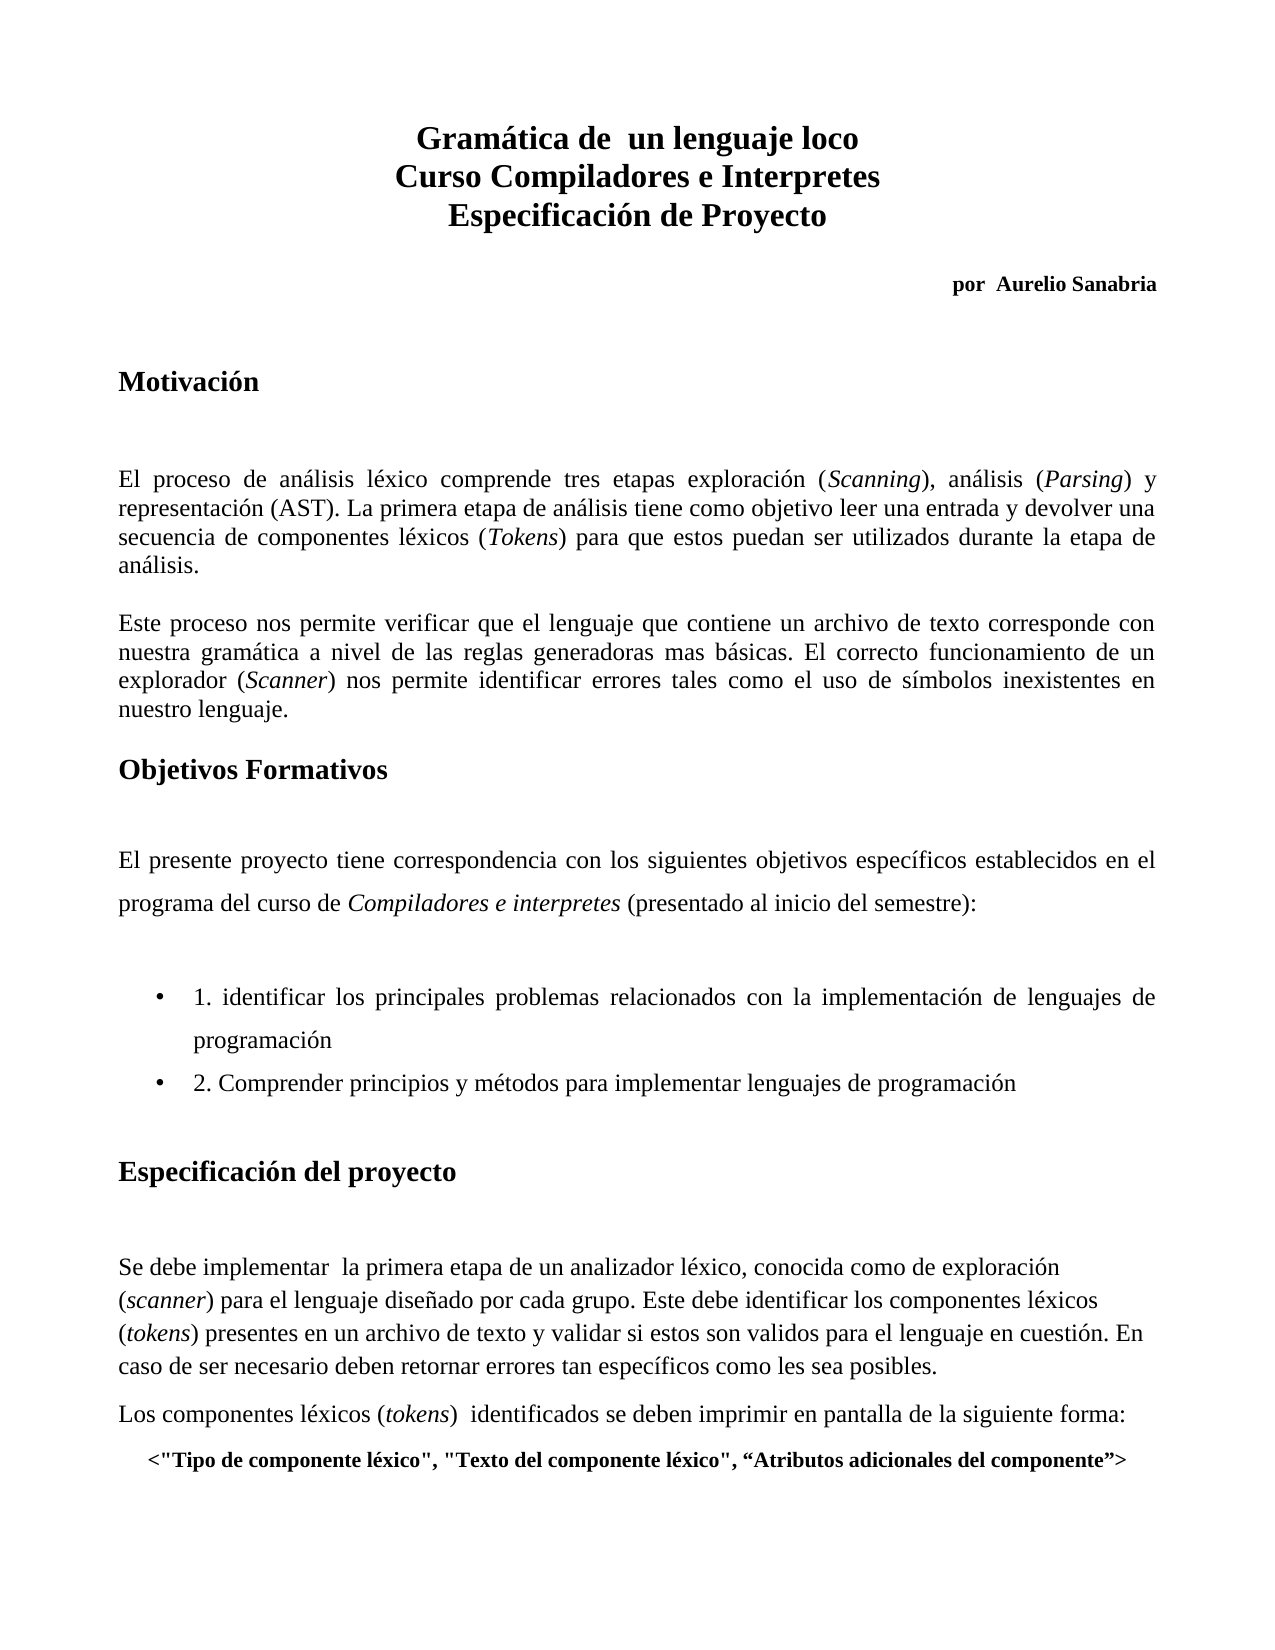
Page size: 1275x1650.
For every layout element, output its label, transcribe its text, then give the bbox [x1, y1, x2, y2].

text Motivación [118, 364, 1157, 397]
text por Aurelio Sanabria [118, 271, 1157, 297]
text Este proceso nos permite verificar que el lenguaje que contiene un archivo de texto corresponde con nuestra gramática a nivel de las reglas generadoras mas básicas. El correcto funcionamiento de un explorador (Scanner) nos permite identificar errores tales como el uso de símbolos inexistentes en nuestro lenguaje. [118, 608, 1157, 723]
list 1. identificar los principales problemas relacionados con la implementación de lenguajes de programación [156, 982, 1157, 1054]
text Curso Compiladores e Interpretes [118, 156, 1157, 195]
text Especificación de Proyecto [118, 195, 1157, 233]
text El proceso de análisis léxico comprende tres etapas exploración (Scanning), análisis (Parsing) y representación (AST). La primera etapa de análisis tiene como objetivo leer una entrada y devolver una secuencia de componentes léxicos (Tokens) para que estos puedan ser utilizados durante la etapa de análisis. [118, 464, 1157, 579]
text El presente proyecto tiene correspondencia con los siguientes objetivos específicos establecidos en el programa del curso de Compiladores e interpretes (presentado al inicio del semestre): [118, 845, 1157, 917]
text Especificación del proyecto [118, 1154, 1157, 1188]
text Se debe implementar la primera etapa de un analizador léxico, conocida como de exploración (scanner) para el lenguaje diseñado por cada grupo. Este debe identificar los componentes léxicos (tokens) presentes en un archivo de texto y validar si estos son validos para el lenguaje en cuestión. En caso de ser necesario deben retornar errores tan específicos como les sea posibles. [118, 1252, 1157, 1380]
text <"Tipo de componente léxico", "Texto del componente léxico", “Atributos adicionales del componente”> [118, 1447, 1157, 1472]
text Objetivos Formativos [118, 752, 1157, 785]
list 2. Comprender principios y métodos para implementar lenguajes de programación [156, 1068, 1157, 1097]
text Gramática de un lenguaje loco [118, 118, 1157, 156]
text Los componentes léxicos (tokens) identificados se deben imprimir en pantalla de la siguiente forma: [118, 1399, 1157, 1428]
